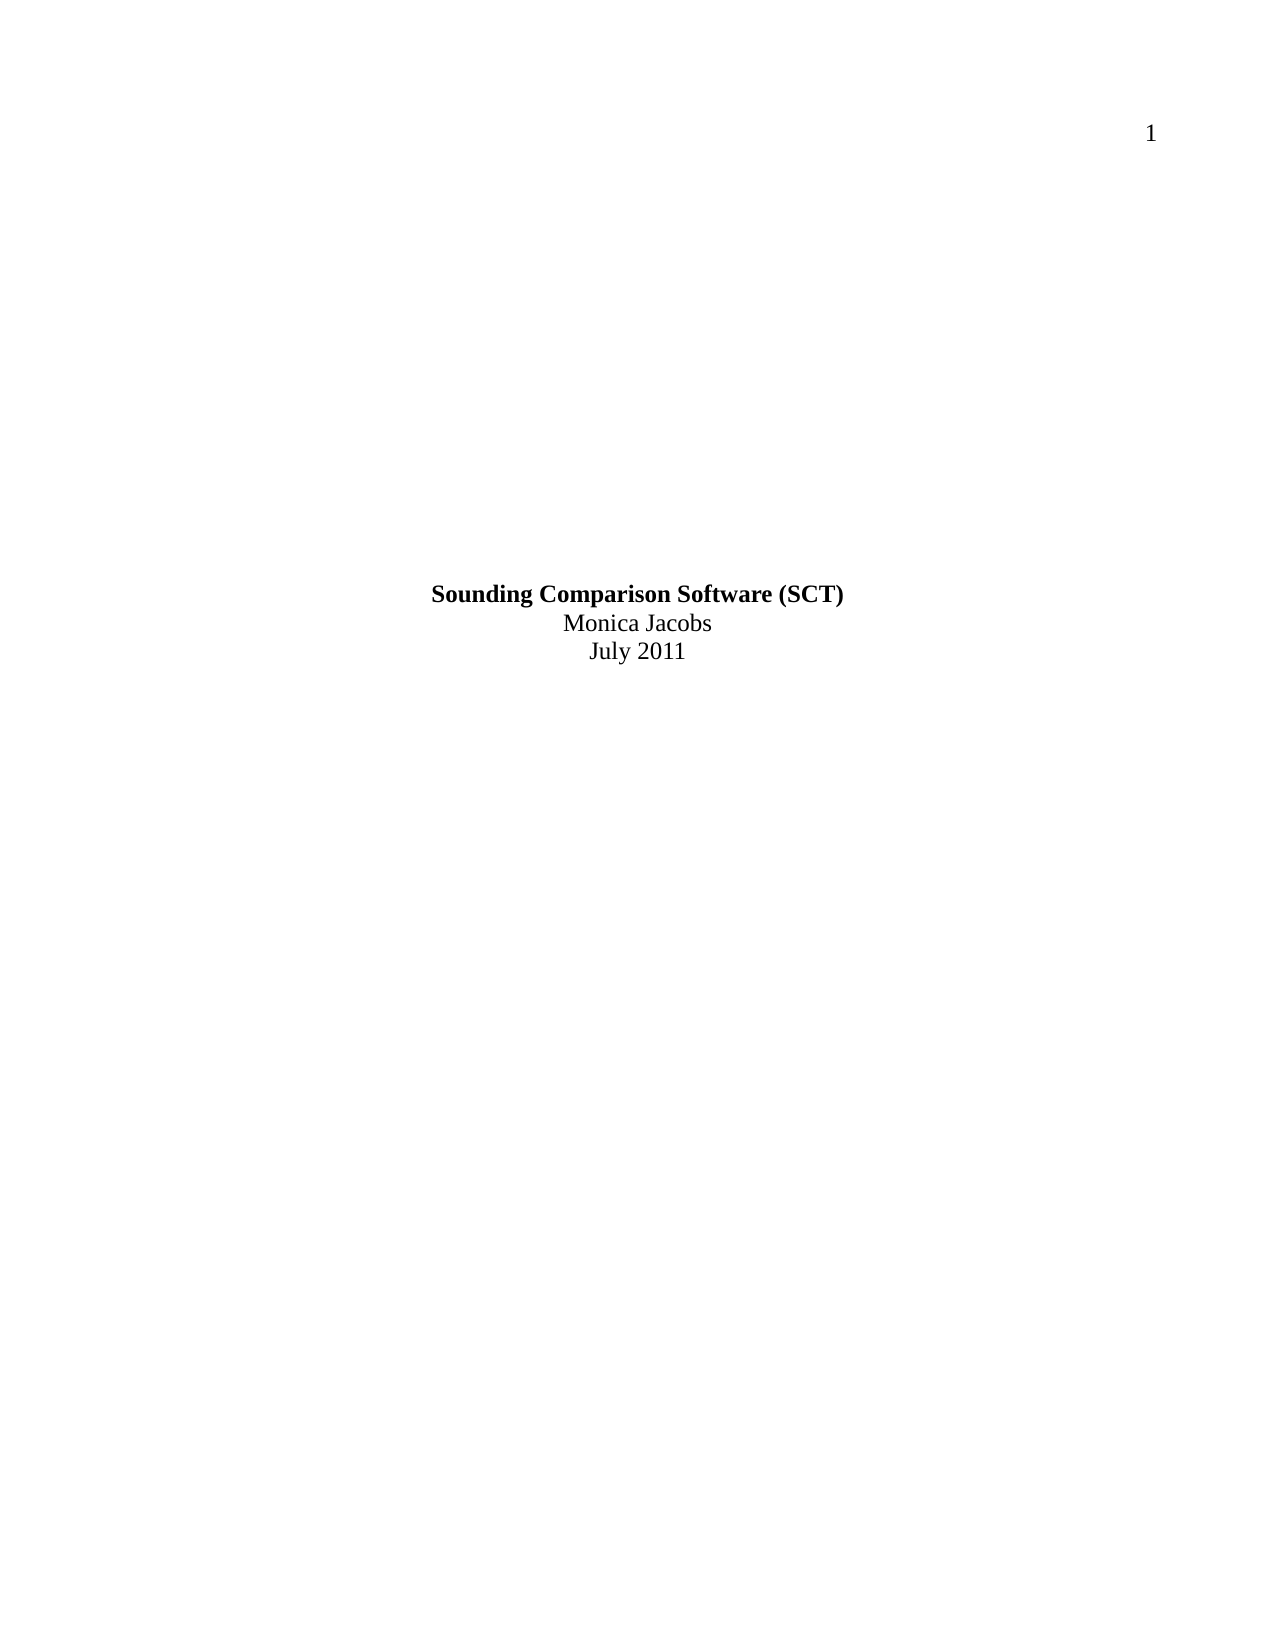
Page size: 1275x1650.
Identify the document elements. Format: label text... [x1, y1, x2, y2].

text Monica Jacobs [118, 608, 1157, 636]
text Sounding Comparison Software (SCT) [118, 579, 1157, 608]
text July 2011 [118, 636, 1157, 665]
